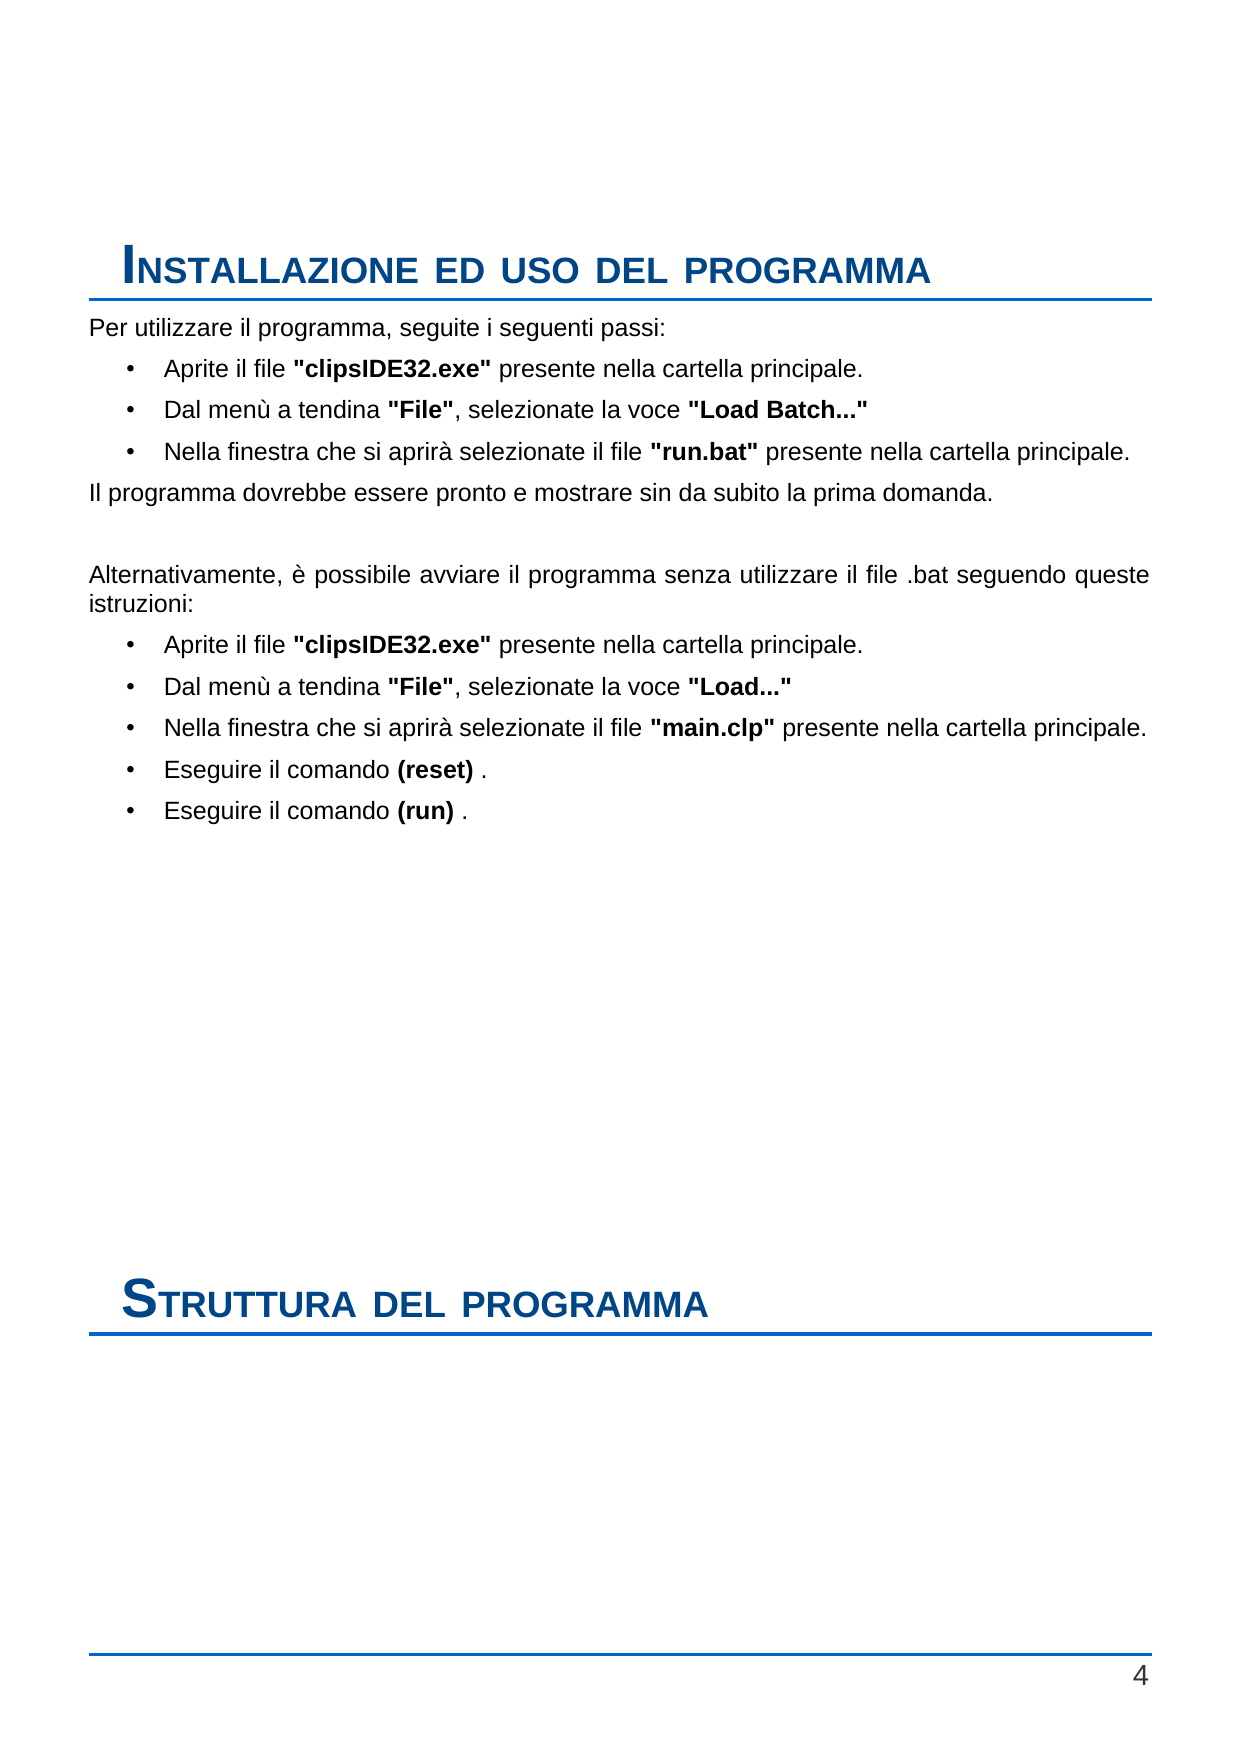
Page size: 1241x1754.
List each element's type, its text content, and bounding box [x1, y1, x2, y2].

list Nella finestra che si aprirà selezionate il file "run.bat" presente nella cartella principale. [126, 437, 1152, 466]
subtitle Struttura del programma [88, 1263, 1152, 1336]
subtitle Installazione ed uso del programma [88, 228, 1152, 301]
list Aprite il file "clipsIDE32.exe" presente nella cartella principale. [126, 354, 1152, 383]
list Dal menù a tendina "File", selezionate la voce "Load Batch..." [126, 395, 1152, 424]
text Alternativamente, è possibile avviare il programma senza utilizzare il file .bat seguendo queste istruzioni: [88, 561, 1152, 618]
list Eseguire il comando (run) . [126, 796, 1152, 825]
text Per utilizzare il programma, seguite i seguenti passi: [88, 313, 1152, 341]
list Dal menù a tendina "File", selezionate la voce "Load..." [126, 672, 1152, 701]
list Eseguire il comando (reset) . [126, 754, 1152, 783]
text Il programma dovrebbe essere pronto e mostrare sin da subito la prima domanda. [88, 478, 1152, 507]
list Nella finestra che si aprirà selezionate il file "main.clp" presente nella cartella principale. [126, 713, 1152, 742]
list Aprite il file "clipsIDE32.exe" presente nella cartella principale. [126, 631, 1152, 659]
